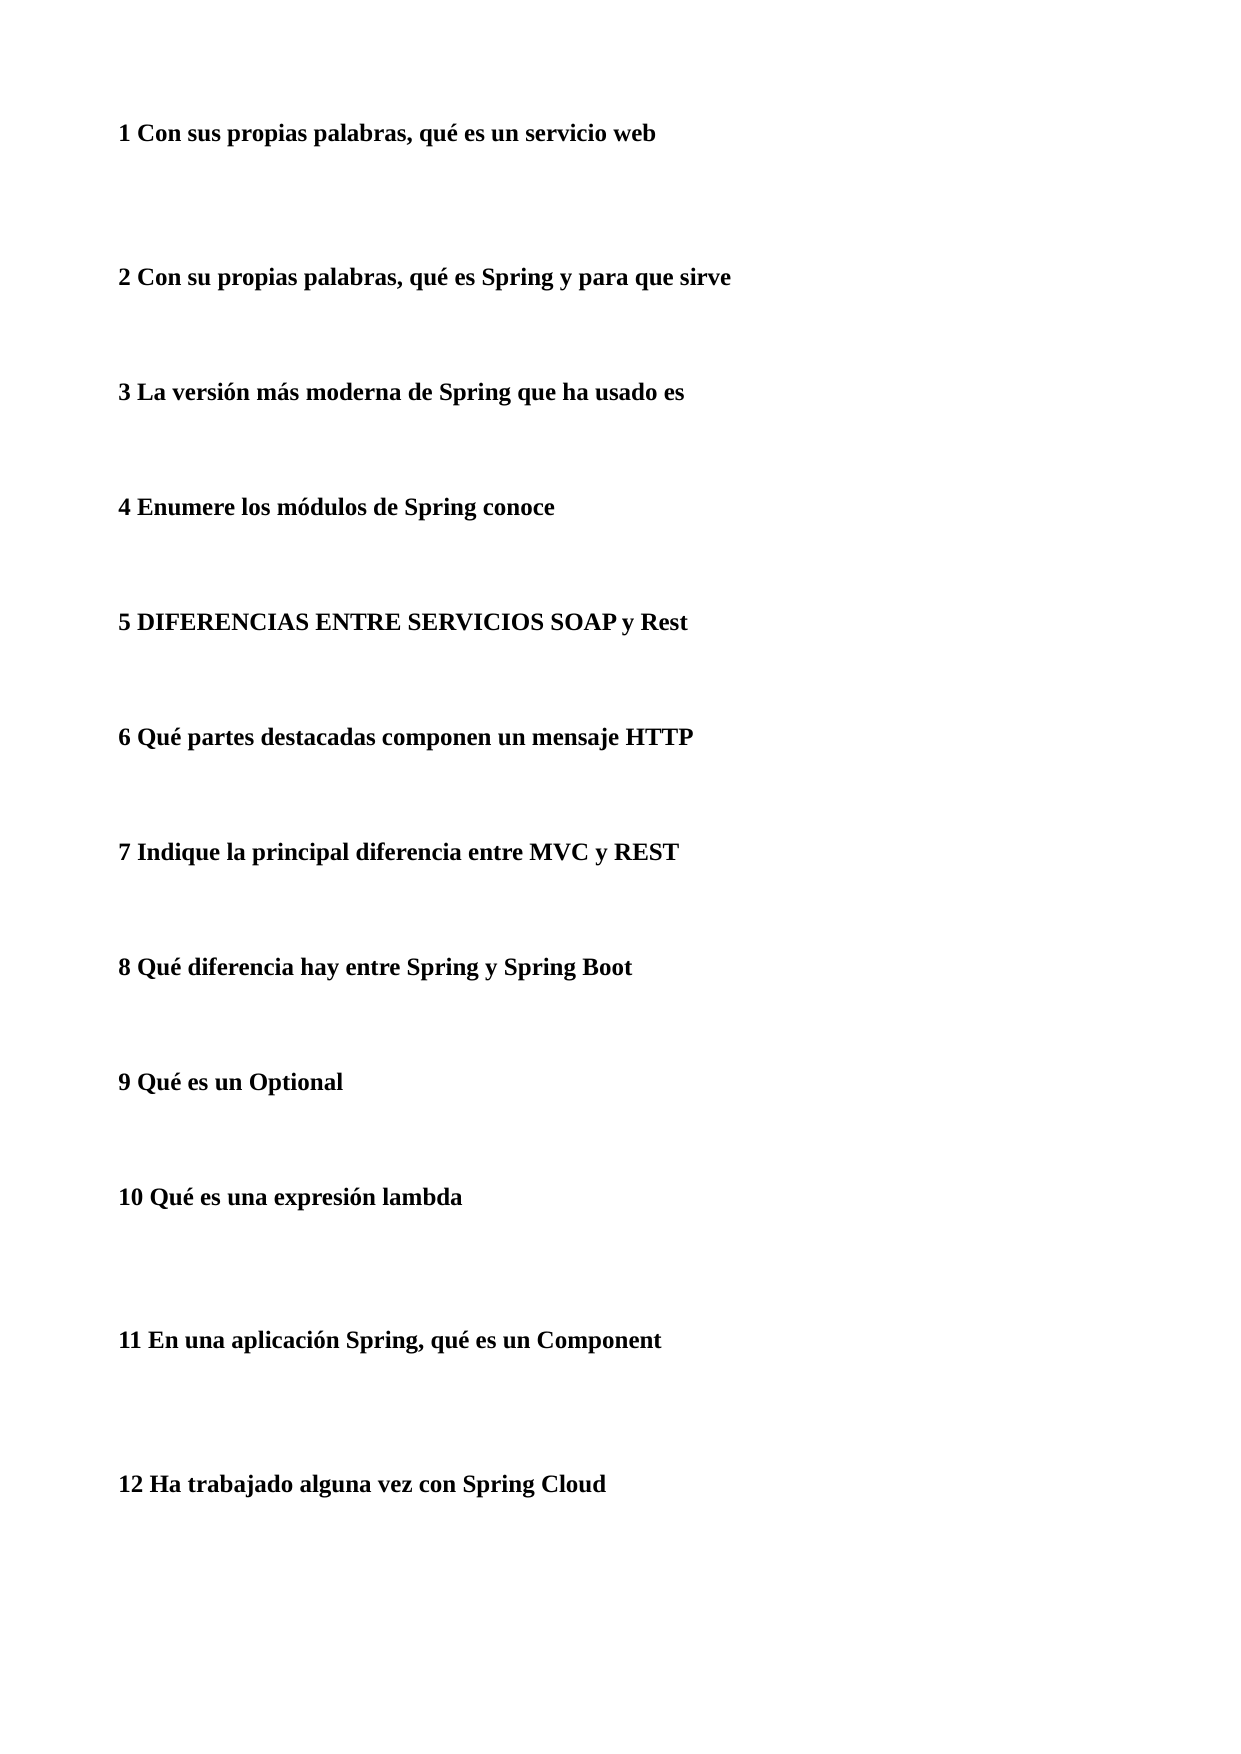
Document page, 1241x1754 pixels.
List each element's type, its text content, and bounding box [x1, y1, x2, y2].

text 4 Enumere los módulos de Spring conoce [118, 492, 1122, 521]
text 11 En una aplicación Spring, qué es un Component [118, 1326, 1122, 1354]
text 10 Qué es una expresión lambda [118, 1182, 1122, 1211]
text 8 Qué diferencia hay entre Spring y Spring Boot [118, 952, 1122, 981]
text 9 Qué es un Optional [118, 1067, 1122, 1096]
text 12 Ha trabajado alguna vez con Spring Cloud [118, 1469, 1122, 1498]
text 6 Qué partes destacadas componen un mensaje HTTP [118, 722, 1122, 751]
text 5 DIFERENCIAS ENTRE SERVICIOS SOAP y Rest [118, 607, 1122, 636]
text 3 La versión más moderna de Spring que ha usado es [118, 377, 1122, 406]
text 1 Con sus propias palabras, qué es un servicio web [118, 118, 1122, 147]
text 2 Con su propias palabras, qué es Spring y para que sirve [118, 262, 1122, 291]
text 7 Indique la principal diferencia entre MVC y REST [118, 837, 1122, 866]
